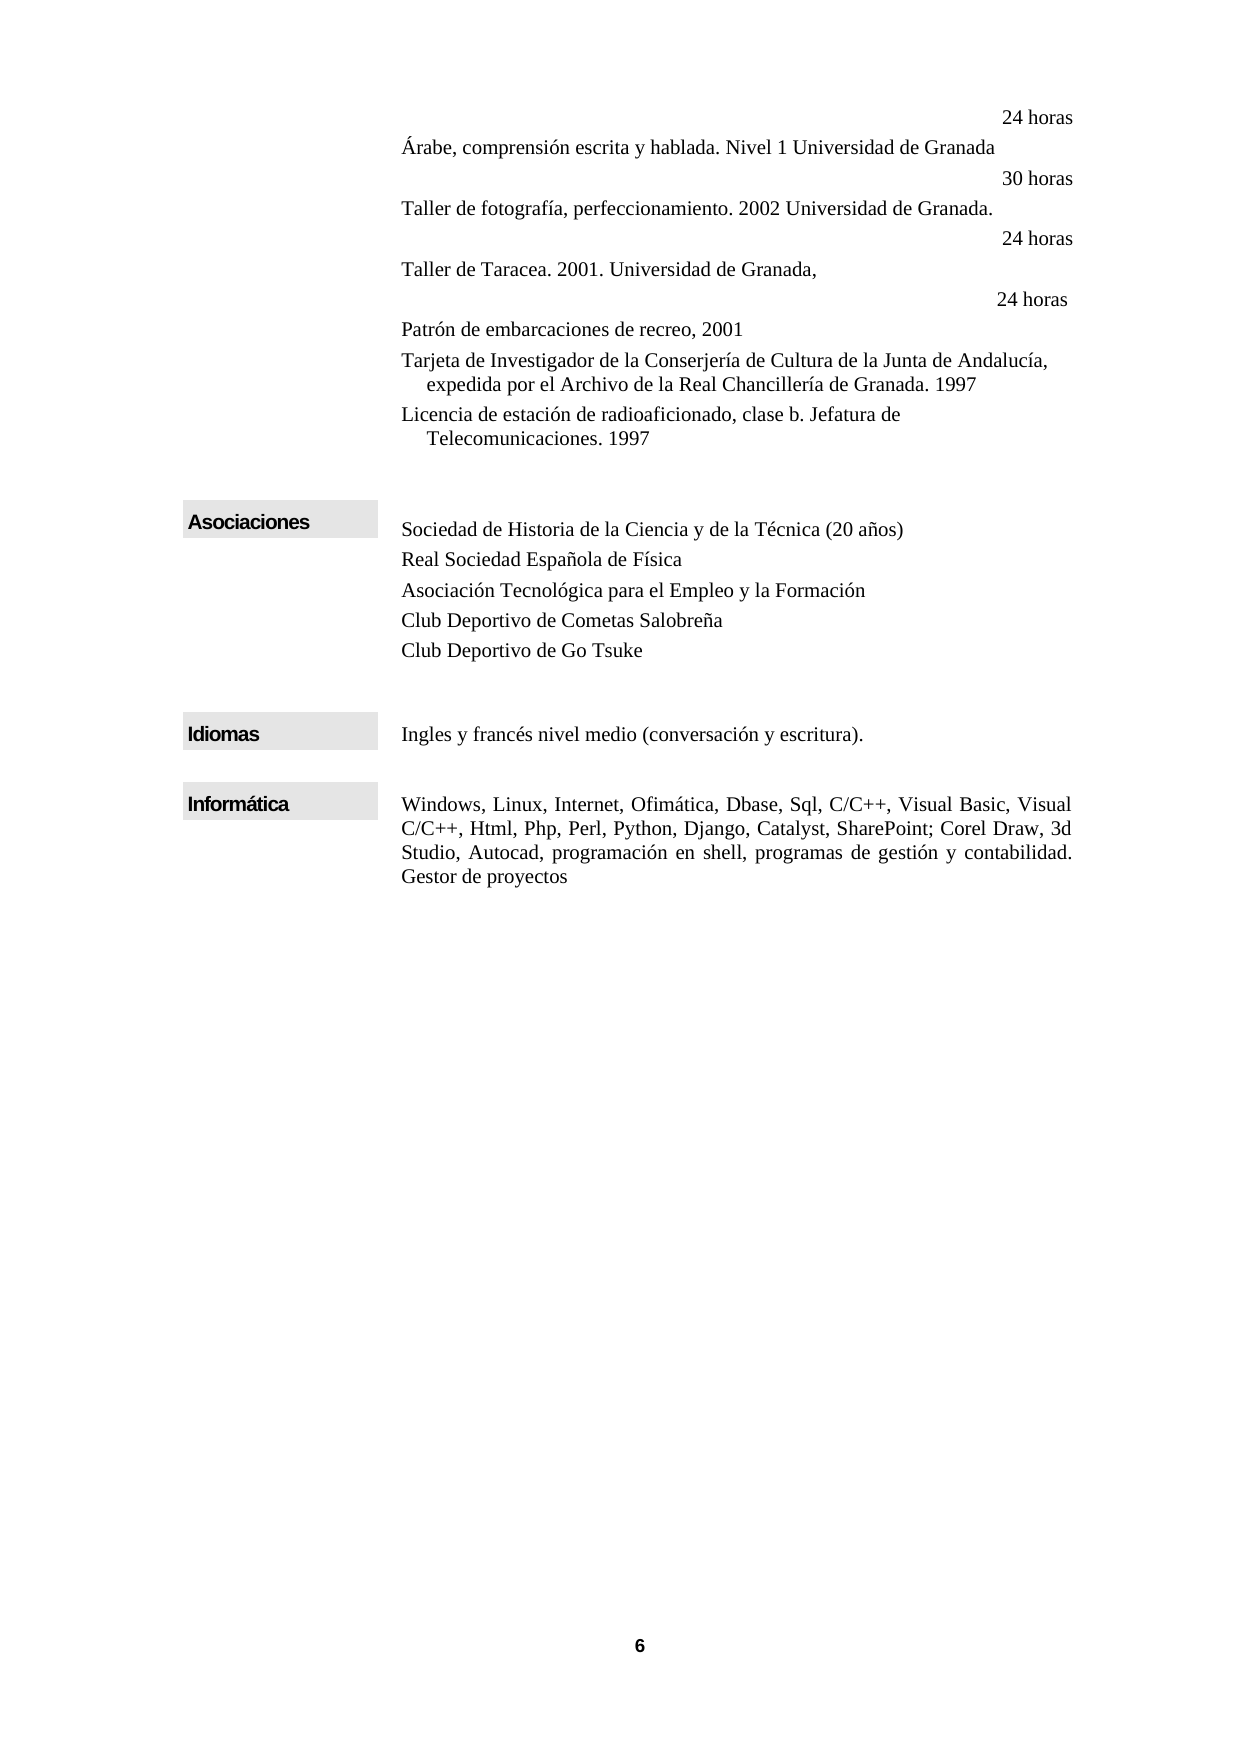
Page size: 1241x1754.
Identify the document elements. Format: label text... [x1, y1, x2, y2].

table_cell Asociaciones [171, 487, 390, 699]
table_cell Informática [171, 769, 390, 911]
table_cell 24 horas Árabe, comprensión escrita y hablada. Nivel 1 Universidad de Granada 30 horas Taller de fotografía, perfeccionamiento. 2002 Universidad de Granada. 24 horas Taller de Taracea. 2001. Universidad de Granada, 24 horas Patrón de embarcaciones de recreo, 2001 Tarjeta de Investigador de la Conserjería de Cultura de la Junta de Andalucía, expedida por el Archivo de la Real Chancillería de Granada. 1997 Licencia de estación de radioaficionado, clase b. Jefatura de Telecomunicaciones. 1997 [390, 105, 1083, 487]
table_cell Windows, Linux, Internet, Ofimática, Dbase, Sql, C/C++, Visual Basic, Visual C/C++, Html, Php, Perl, Python, Django, Catalyst, SharePoint; Corel Draw, 3d Studio, Autocad, programación en shell, programas de gestión y contabilidad. Gestor de proyectos [390, 769, 1083, 911]
table_cell [171, 105, 390, 487]
table_cell Idiomas [171, 699, 390, 769]
table_cell Sociedad de Historia de la Ciencia y de la Técnica (20 años) Real Sociedad Española de Física Asociación Tecnológica para el Empleo y la Formación Club Deportivo de Cometas Salobreña Club Deportivo de Go Tsuke [390, 487, 1083, 699]
table_cell Ingles y francés nivel medio (conversación y escritura). [390, 699, 1083, 769]
